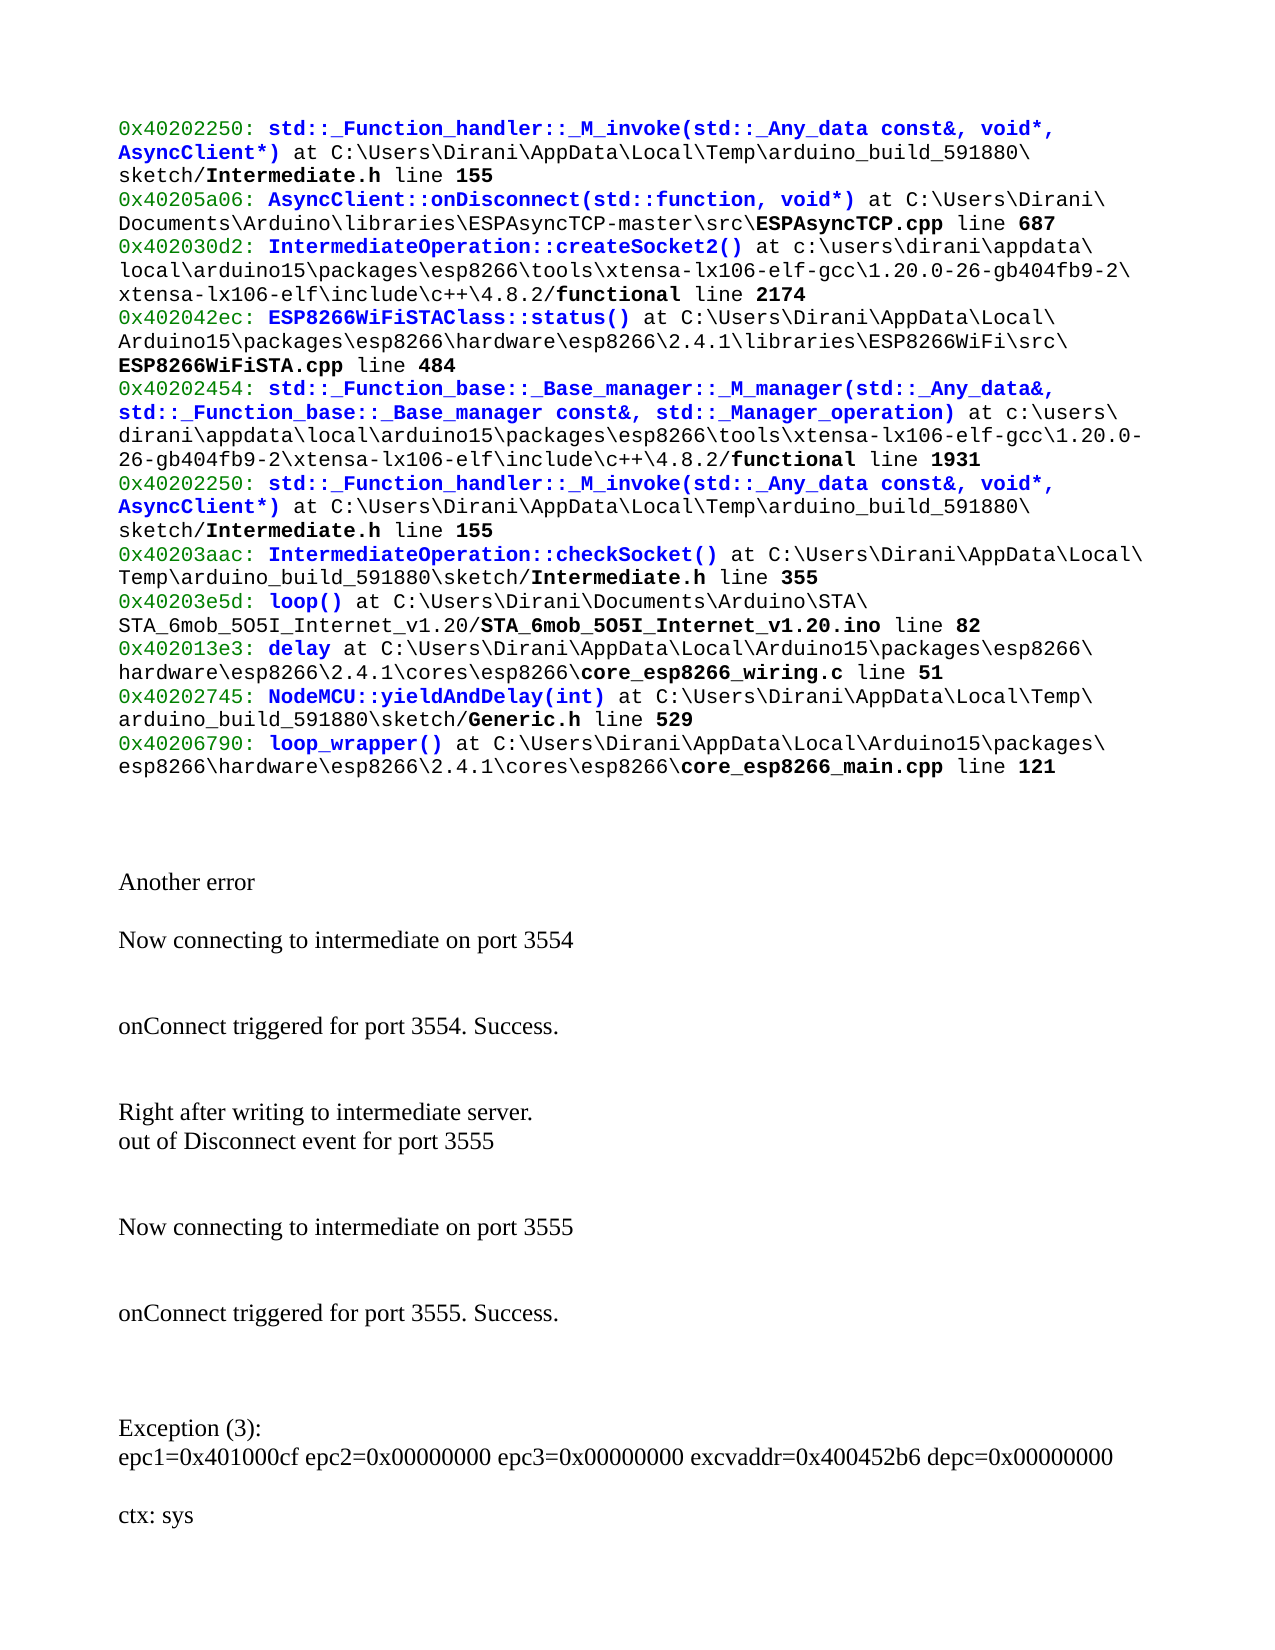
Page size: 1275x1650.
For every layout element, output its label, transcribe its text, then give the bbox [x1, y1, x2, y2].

text 0x402013e3: delay at C:\Users\Dirani\AppData\Local\Arduino15\packages\esp8266\hardware\esp8266\2.4.1\cores\esp8266\core_esp8266_wiring.c line 51 [118, 638, 1157, 686]
text Another error [118, 867, 1157, 896]
text 0x40202250: std::_Function_handler::_M_invoke(std::_Any_data const&, void*, AsyncClient*) at C:\Users\Dirani\AppData\Local\Temp\arduino_build_591880\sketch/Intermediate.h line 155 [118, 473, 1157, 544]
text onConnect triggered for port 3555. Success. [118, 1298, 1157, 1327]
text ctx: sys [118, 1500, 1157, 1528]
text 0x40206790: loop_wrapper() at C:\Users\Dirani\AppData\Local\Arduino15\packages\esp8266\hardware\esp8266\2.4.1\cores\esp8266\core_esp8266_main.cpp line 121 [118, 733, 1157, 780]
text 0x40202454: std::_Function_base::_Base_manager::_M_manager(std::_Any_data&, std::_Function_base::_Base_manager const&, std::_Manager_operation) at c:\users\dirani\appdata\local\arduino15\packages\esp8266\tools\xtensa-lx106-elf-gcc\1.20.0-26-gb404fb9-2\xtensa-lx106-elf\include\c++\4.8.2/functional line 1931 [118, 378, 1157, 473]
text Exception (3): [118, 1413, 1157, 1442]
text 0x402042ec: ESP8266WiFiSTAClass::status() at C:\Users\Dirani\AppData\Local\Arduino15\packages\esp8266\hardware\esp8266\2.4.1\libraries\ESP8266WiFi\src\ESP8266WiFiSTA.cpp line 484 [118, 307, 1157, 378]
text Now connecting to intermediate on port 3554 [118, 925, 1157, 953]
text 0x40203aac: IntermediateOperation::checkSocket() at C:\Users\Dirani\AppData\Local\Temp\arduino_build_591880\sketch/Intermediate.h line 355 [118, 544, 1157, 591]
text epc1=0x401000cf epc2=0x00000000 epc3=0x00000000 excvaddr=0x400452b6 depc=0x00000000 [118, 1442, 1157, 1471]
text Now connecting to intermediate on port 3555 [118, 1212, 1157, 1241]
text onConnect triggered for port 3554. Success. [118, 1011, 1157, 1040]
text 0x40205a06: AsyncClient::onDisconnect(std::function, void*) at C:\Users\Dirani\Documents\Arduino\libraries\ESPAsyncTCP-master\src\ESPAsyncTCP.cpp line 687 [118, 189, 1157, 236]
text 0x402030d2: IntermediateOperation::createSocket2() at c:\users\dirani\appdata\local\arduino15\packages\esp8266\tools\xtensa-lx106-elf-gcc\1.20.0-26-gb404fb9-2\xtensa-lx106-elf\include\c++\4.8.2/functional line 2174 [118, 236, 1157, 307]
text Right after writing to intermediate server. [118, 1097, 1157, 1126]
text 0x40203e5d: loop() at C:\Users\Dirani\Documents\Arduino\STA\STA_6mob_5O5I_Internet_v1.20/STA_6mob_5O5I_Internet_v1.20.ino line 82 [118, 591, 1157, 638]
text 0x40202745: NodeMCU::yieldAndDelay(int) at C:\Users\Dirani\AppData\Local\Temp\arduino_build_591880\sketch/Generic.h line 529 [118, 686, 1157, 733]
text out of Disconnect event for port 3555 [118, 1126, 1157, 1155]
text 0x40202250: std::_Function_handler::_M_invoke(std::_Any_data const&, void*, AsyncClient*) at C:\Users\Dirani\AppData\Local\Temp\arduino_build_591880\sketch/Intermediate.h line 155 [118, 118, 1157, 189]
